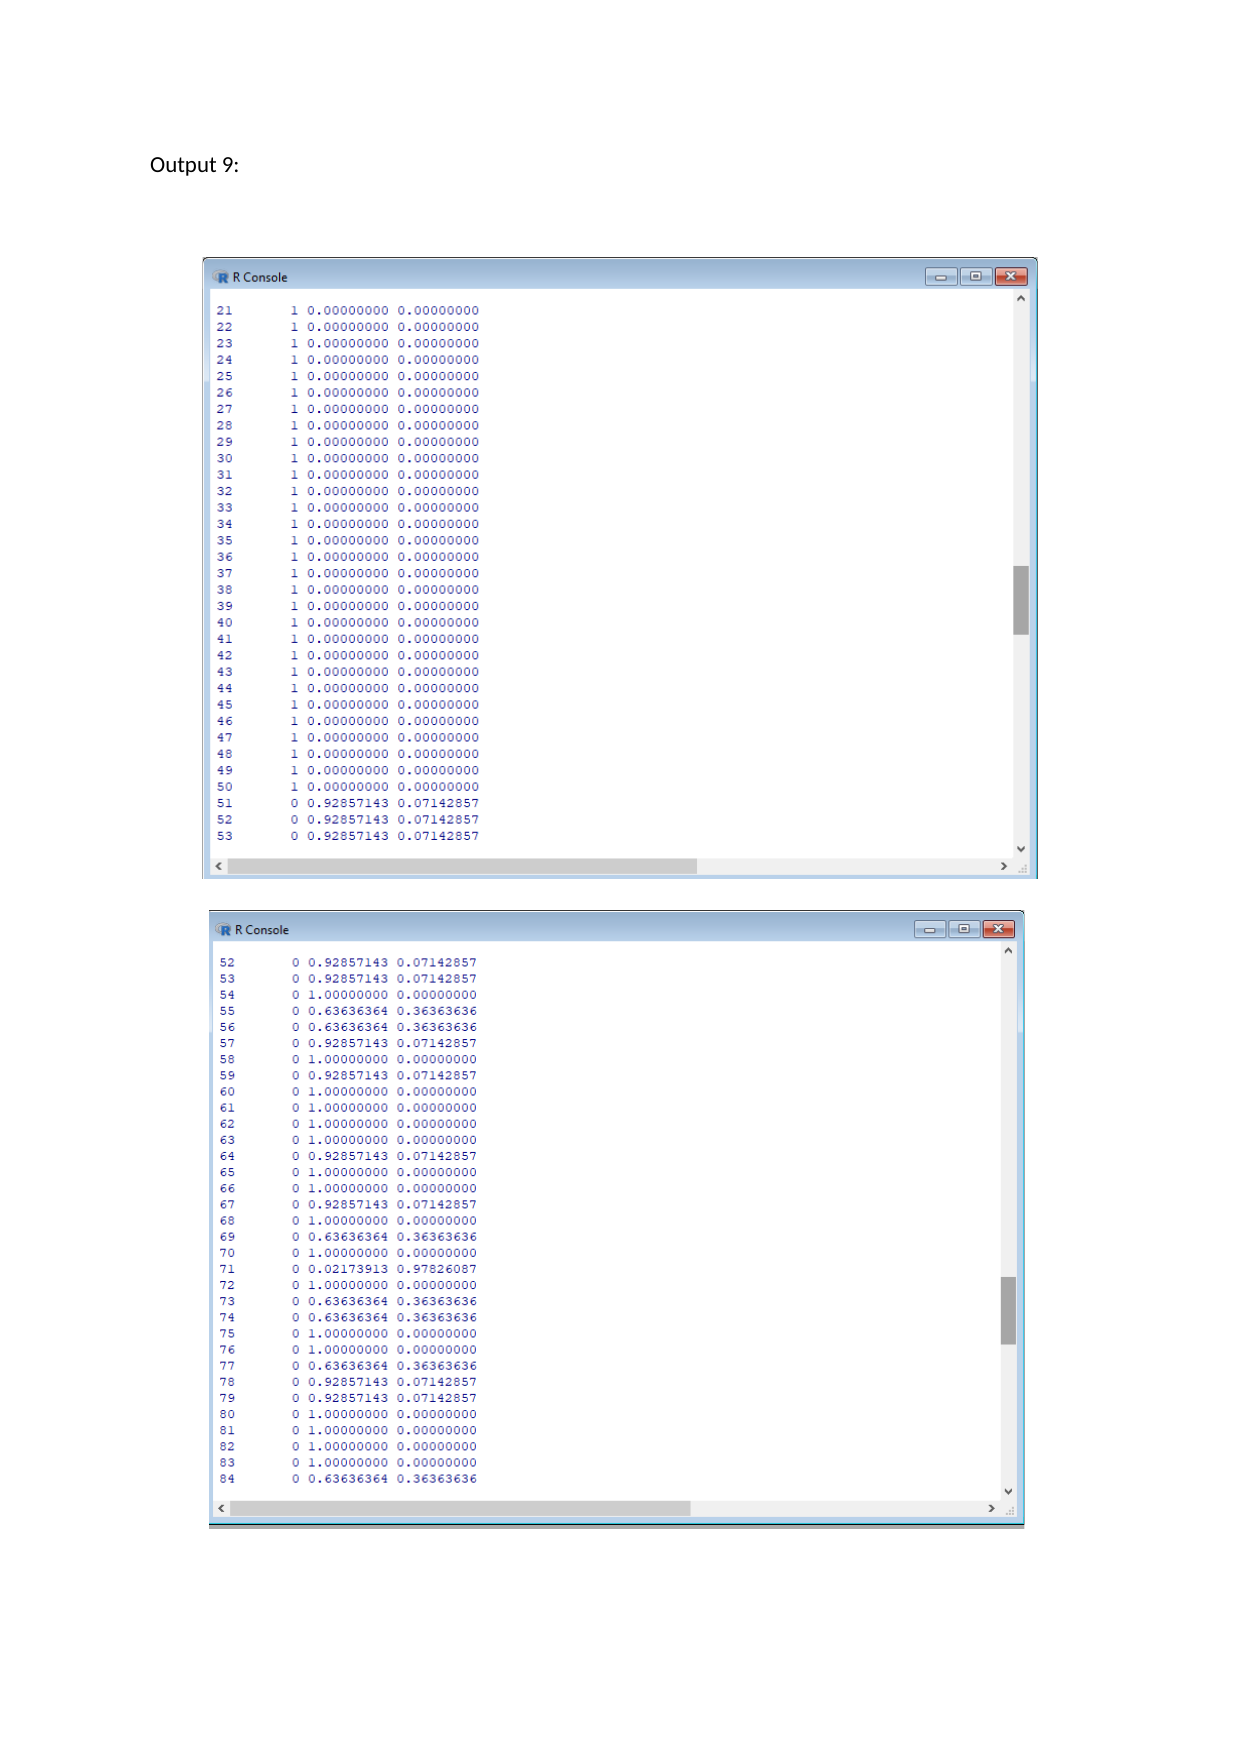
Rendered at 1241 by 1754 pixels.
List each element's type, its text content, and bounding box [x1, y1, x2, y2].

picture [202, 256, 1038, 879]
text Output 9: [150, 150, 1090, 178]
picture [209, 910, 1025, 1529]
